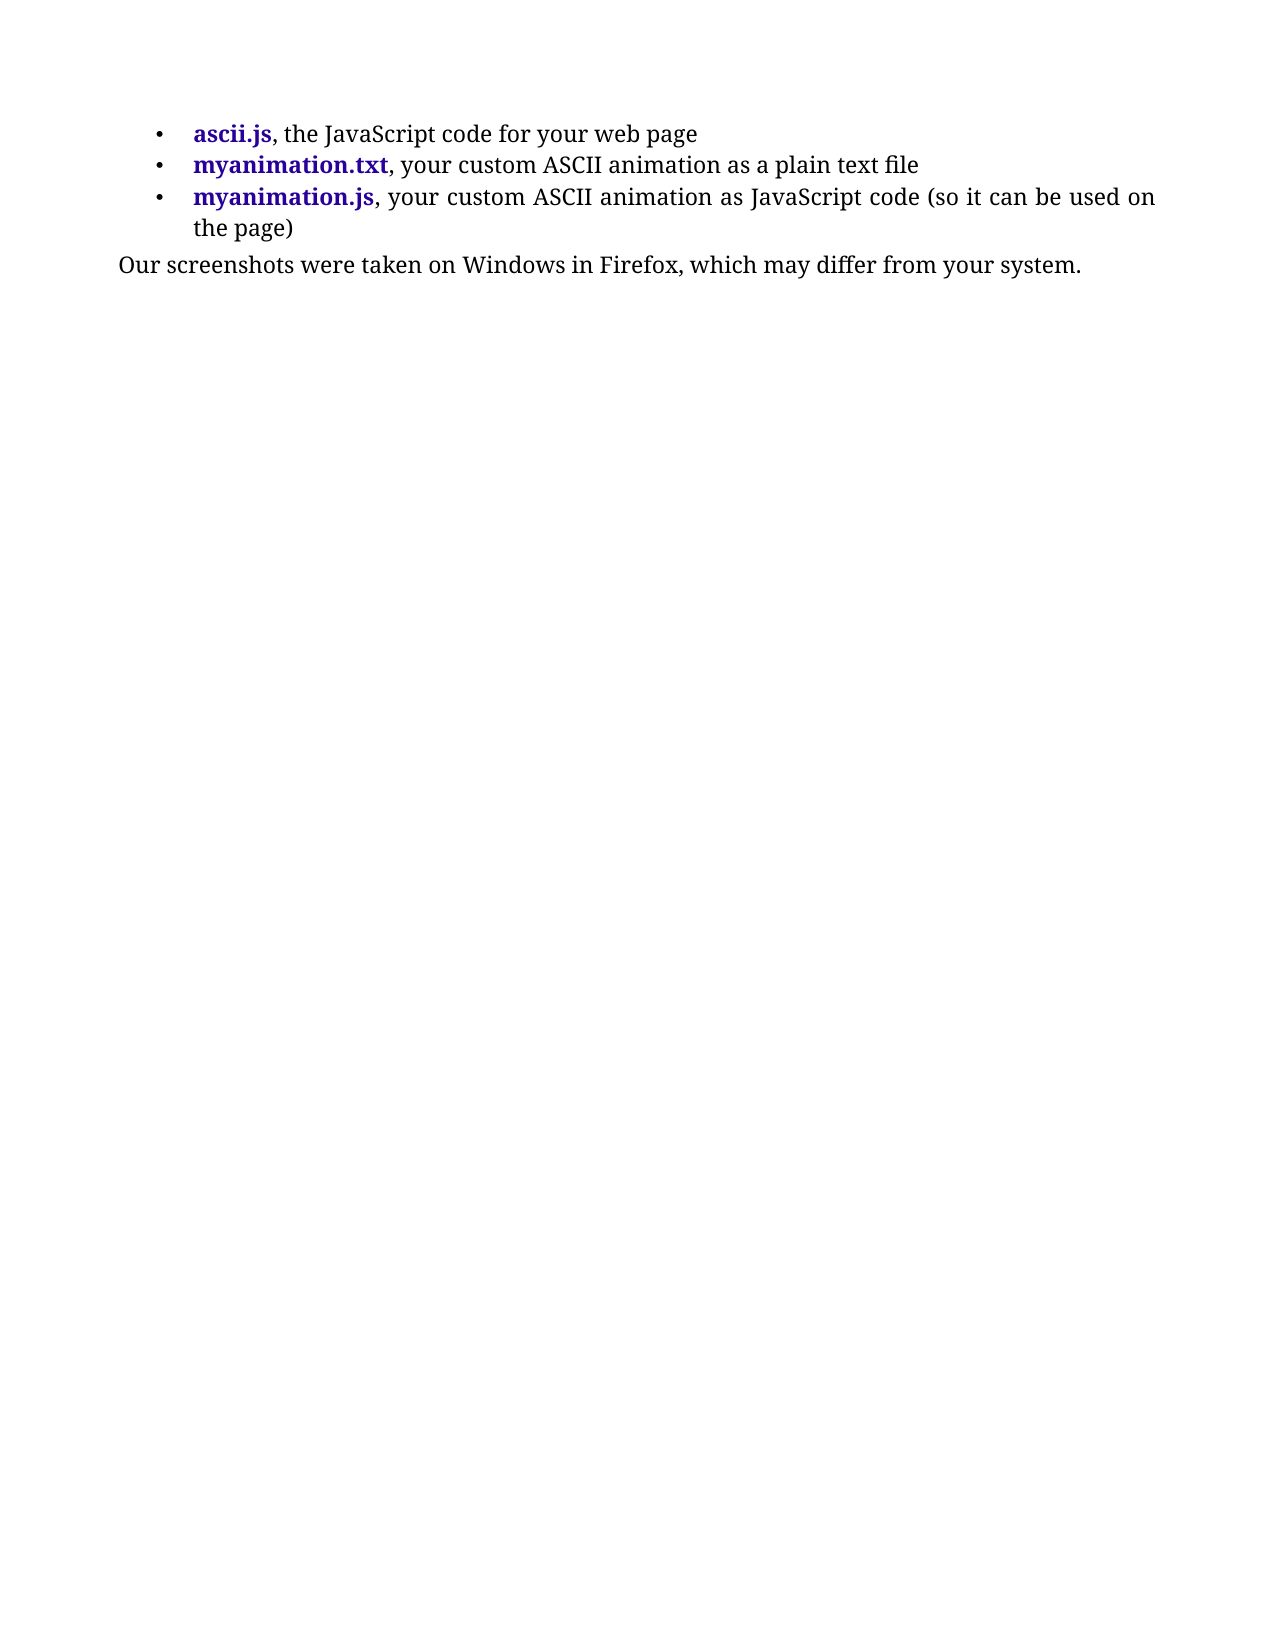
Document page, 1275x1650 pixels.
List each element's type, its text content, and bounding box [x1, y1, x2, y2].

list myanimation.js, your custom ASCII animation as JavaScript code (so it can be used on the page) [156, 181, 1157, 243]
list ascii.js, the JavaScript code for your web page [156, 118, 1157, 149]
list myanimation.txt, your custom ASCII animation as a plain text file [156, 149, 1157, 181]
text Our screenshots were taken on Windows in Firefox, which may differ from your system. [118, 249, 1157, 280]
